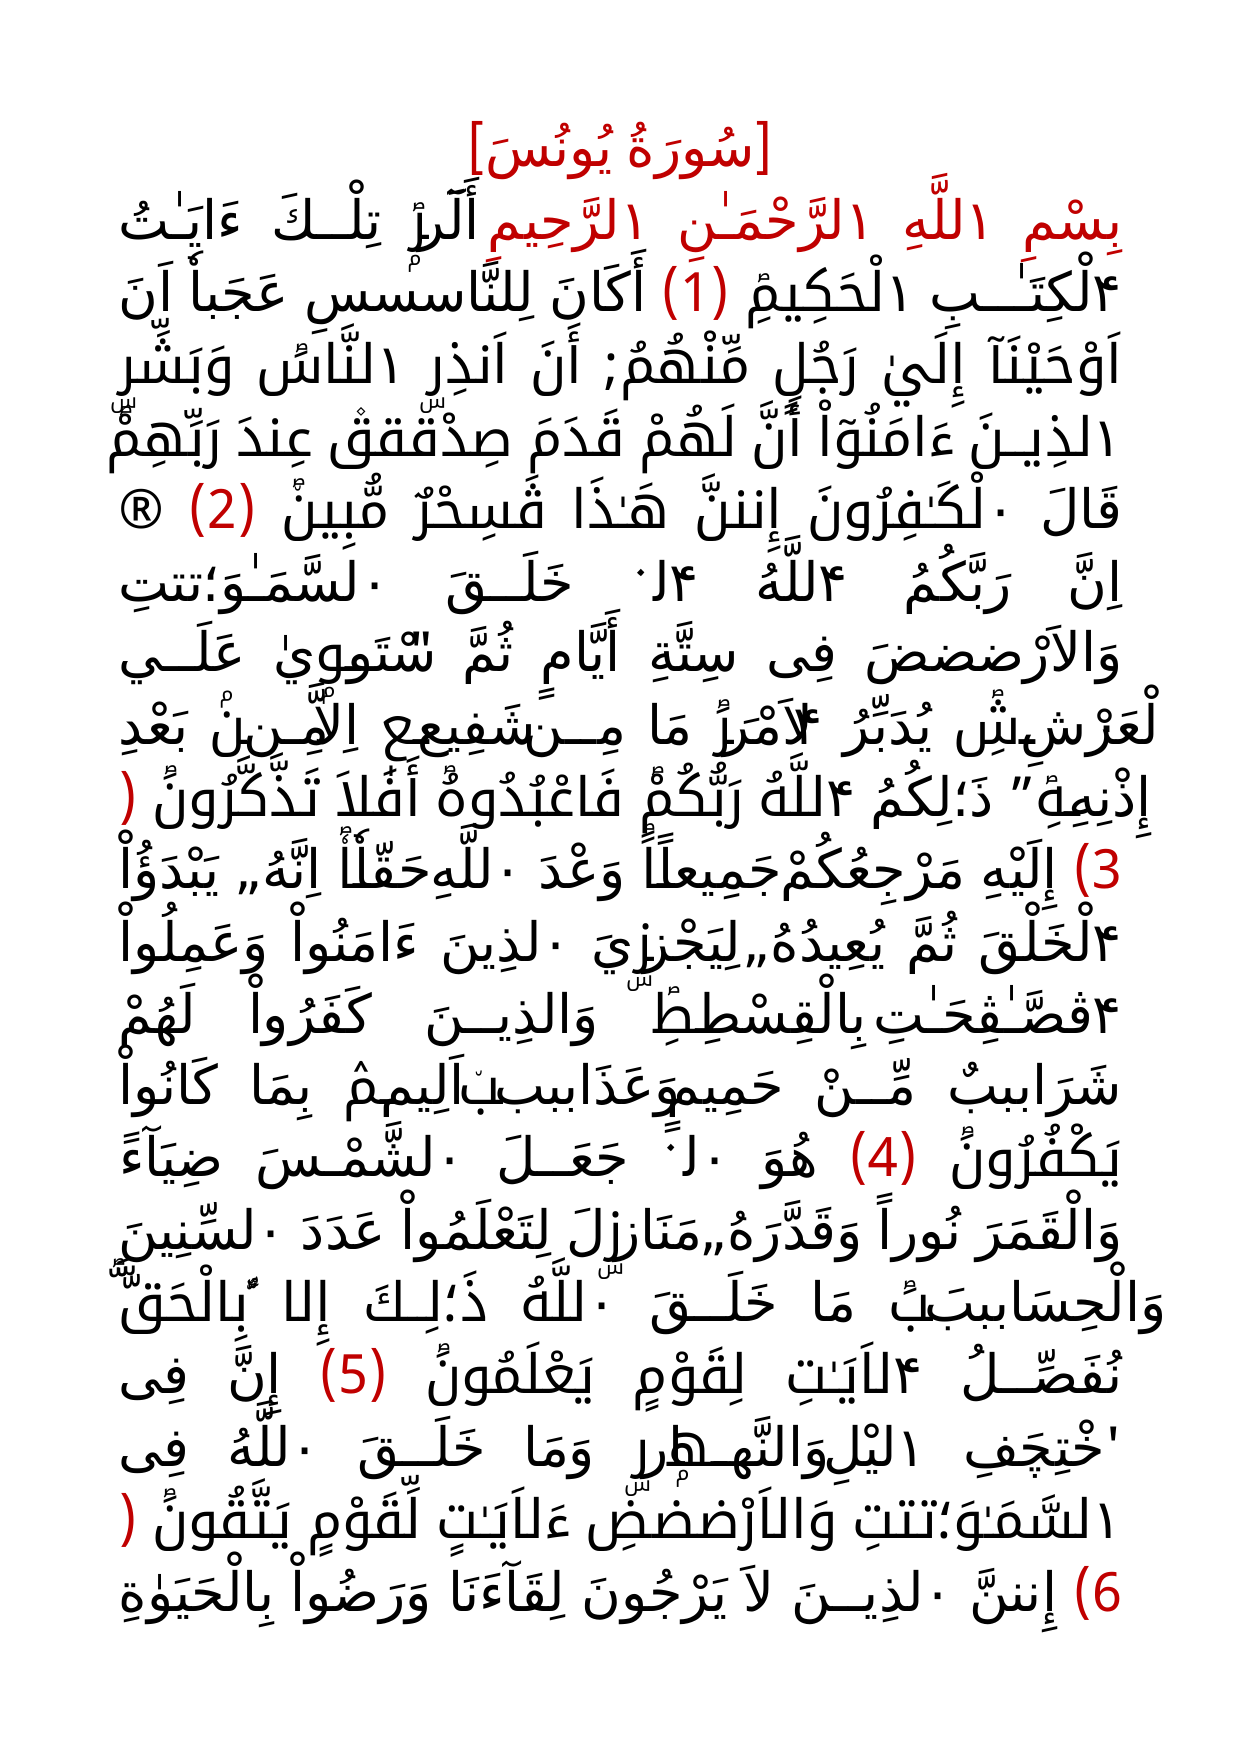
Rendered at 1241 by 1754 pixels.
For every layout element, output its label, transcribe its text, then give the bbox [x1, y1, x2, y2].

text بِسْمِ ۱للَّهِ ۱لرَّحْمَـٰنِ ۱لرَّحِيمِ أَلَٓرۭؐ تِلْــكَ ءَايَـٰتُ ۴لْكِتَـٰــبِ ۱لْحَكِيمِؐ (1) أَكَانَ لِلنَّاسسسِ عَجَباٗ اَنَ اَوْحَيْنَآ إِلَيٰ رَجُلٍ مِّنْهُمُ; أَنَ اَنذِرۣ ۱لنَّاسَؐ وَبَشِّرۣ ۱لذِيــنَ ءَامَنُوٓاْ أَنَّ لَهُمْ قَدَمَ صِدْققق۫ عِندَ رَبِّهِمْؐ قَالَ ۰لْكَـٰفِرُونَ إِنننَّ هَـٰذَا ڤَسِحْرٌ مُّبِين٘ؐ (2) ® اِنَّ رَبَّكُمُ ۴للَّهُ ۴ﻟ﮲ خَلَــقَ ۰لسَّمَـٰوَ؛تتتِ وَالاَرْضضضَ فِى سِتَّةِ أَيَّامٍ ثُمَّ "سْتَوۭيٰ عَلَــي ۰لْعَرْشِؐ يُدَبِّرُ ۴لاَمْرَؐ مَا مِــن شَفِيعٖ اِلاَّ مِـنۢ بَعْدِ إِذْنِهِؐ” ذَ؛لِكُمُ ۴للَّهُ رَبُّكُمْؐ فَاعْبُدُوهُؐ أَفَلاَ تَذَّكَّرُونَؐ (3) إِلَيْهِ مَرْجِعُكُمْ جَمِيعاًؐ وَعْدَ ۰للَّهِ حَقّاٗؐ اِنَّهُ„ يَبْدَؤُاْ ۴لْخَلْقَ ثُمَّ يُعِيدُهُ„ لِيَجْزۣيَ ۰لذِينَ ءَامَنُواْ وَعَمِلُواْ ۴ڤصَّـٰڤِحَـٰتِ بِالْقِسْطِؐ وَالذِيــنَ كَفَرُواْ لَهُمْ شَرَابببٌ مِّــنْ حَمِيمٍ وَعَذَاببب٘ اَلِيمٛ بِمَا كَانُواْ يَكْفُرُونَؐ (4) هُوَ ۰ﻟ﮲ جَعَــلَ ۰لشَّمْـسَ ضِيَآءً وَالْقَمَرَ نُوراً وَقَدَّرَهُ„ مَنَازۣلَ لِتَعْلَمُواْ عَدَدَ ۰لسِّنِينَ وَالْحِسَابببَؐ مَا خَلَــقَ ۰للَّهُ ذَ؛لِــكَ إِلاَّ بِالْحَقﱢّؐ نُفَصِّــلُ ۴لاَيَـٰتِ لِقَوْمٍ يَعْلَمُونَؐ (5) إِنَّ فِى 'خْتِچَفِ ۱ليْلِ وَالنَّهۭارۣ وَمَا خَلَــقَ ۰للَّهُ فِى ۱لسَّمَـٰوَ؛تتتِ وَالاَرْضضضِ ءَلاَيَـٰتٍ لِّقَوْمٍ يَتَّقُونَؐ (6) إِنننَّ ۰لذِيــنَ لاَ يَرْجُونَ لِقَآءَنَا وَرَضُواْ بِالْحَيَوٰةِ ۱لدُّنْيۭا وَاطْمَأَنُّواْ بِهَا وَالذِينَ هُمْ عَــنَ —ايَـٰتِنَا غَـٰفِلُونَ (7) ٱُوْلَئِــكَ مَأْوۭيٰهُمُ ۴لنَّارُ بِمَا كَانُواْ يَكْسِبُونَؐ (8) إِنَّ ۰لذِيــنَ ءَامَنُواْ وَعَمِلُواْ ۴ڤصَّـٰڤِحَـٰــتِ يَهْدِيهِمْ رَبُّهُم بِإِيمَـٰنِهِمْؐ تَجْرۣى مِــن تَحْتِهِمُ ۴لاَنْهَـٰرُ فِى جَنَّـٰــتِ ۱لنَّعِيمِؐ (9) دَعْوۭيٰهُمْ فِيهَا سُبْحَـٰنَــكَ ۰للَّهُمَّؐ وَتَحِيَّتُهُمْ فِيهَا سَچَمٌؐ وَءَاخِرُ دَعْوۭيٰهُمُ; أَنننۣ ۱لْحَمْدُ لِلهِ رَبببِّ ۱لْعَـٰلَمِينَؐ (10) © وَلَوْ يُعَجِّــلُ ۴للَّهُ لِلنَّاسسسِ ۱لشَّرَّ "سْتِعْجَالَهُم بِالْخَيْرۣ لَقُضِيَ إِلَيْهِمُ; أَجَلُهُمْؐ فَنَذَرُ ۴لذِيــنَ لاَ يَرْجُونَ لِقَآءَنَا فِى طُغْيَـٰنِــهِــمْ يَعْمَهُونَؐ (11) وَإِذَا مَسَّ ۰لِانسَـٰــنَ ۰لضُّرُّ دَعَانَا لِجَنۢبِهِ“ أَوْ قَاعِداٗ اَوْ قَآئِماًؐ فَلَمَّا كَشَفْنَا عَنْهُ ضُرَّهُ„ مَرَّ كَأَن لَّمْ يَدْعُنَآ إِلَيٰ ضُرٍّ مَّسَّهُؐ, كَذَ؛لِــكَ زُيِّــنَ لِلْمُسْرۣفِيــنَ مَا كَانُواْ يَعْمَلُونَؐ (12) وَلَقَدَ اَهْلَكْنَا ۰لْقُرُونَ مِــن قَـبْلِكُمْ لَمَّا ظَلَمُواْ وَجَآءَتْهُمْ رُسُلُهُم بِالْبَيِّنَـٰــتِؐ وَمَا كَانُواْ لِيُومِنُواْؐ كَذَ؛لِــكَ نَجْزۣى ۱لْقَوْمَ ۰ڤْمُجْرۣمِينَؐ (13) ثُمَّ جَعَلْنَـٰكُمْ خَلَئِفَ فِى ۱لاَرْضِ مِنۢ بَعْدِهِمْ لِنَنظُرَ كَيْفَ تَعْمَلُونَؐ (14) وَإِذَا تُتْلۭــيٰ عَلَيْهِمُ; ءَايَاتُنَا بَـيِّنَـٰــتٍ قَالَ ۰لذِيــنَ لاَ يَرْجُونَ لِقَآءَنَا "يــتِ بِقُرْءَانٖ غَيْرۣ هَـٰذَآ أَوْ بَدِّلْهُؐ قُــلْ مَا يَكُونُ لِــيَ أَنُ ۷بَدِّلَهُ„ مِــن تِلْقَآءِىْ نَفْسِيَؐ إِنَ اَتَّبِعُ إِلاَّ مَا يُوحۭــيٰٓ إِلَيَّؐ إِنِّــيَ أَخَافُ إِنننْ عَصَيْــتُ رَبِّى عَذَابببَ يَوْمٖ عَظِيمٍؐ (15) قُل لَّوْ شَآءَ ۰للَّهُ مَا تَلَوْتُهُ„ عَلَيْكُمْ وَلآَ أَدْرۭيٰكُم بِهِؐ” فَقَدْ لَبِثْــتُ فِيكُمْ عُمُراً مِّــن قَـبْلِهِؐ“ أَفَــلاَ تَعْقِلُونَؐ (16) فَمَــنَ اَظْلَمُ مِمَّنِ 'فْتَرۭيٰ عَلَــي ۰للَّهِ كَذِباٗ اَوْ كَذَّبببَ بِـَٔايَـٰتِهِؐ“ إِنَّهُ„ لاَ يُفْلِحُ ۴ڤْمُجْرۣمُونَؐ (17) وَيَعْبُدُونَ مِن دُونِ ۱للَّهِ مَا لاَ يَضُرُّهُمْ وَلاَ يَنفَعُهُمْ وَيَقُولُونَ هَـٰٓؤُلآَءِ شُفَعَـٰٓؤُنَا عِندَ ۰للَّهِؐ قُلَ اَتُنَبِّـُٔونَ ۰للَّهَ بِمَا لاَ يَعْلَمُ فِى ۱لسَّمَـٰوَ؛تِ وَلاَ فِى ۱لاَرْضضضِؐ سُبْحَـٰنَهُ„ وَتَعَـٰلۭيٰ عَمَّا يُشْرۣكُونَؐ (18) ® وَمَا كَانَ ۰لنَّاسسسُ إِلٓاَّ ٱُمَّةً وَ؛حِدَةً فَاخْتَلَفُواْؐ وَلَوْلاَ كَلِمَةٌ سَبَقَتْ مِن رَّبِّكَ لَقُضِيَ بَيْنَهُمْ فِيمَا فِيهِ يَخْتَلِفُونَؐ (19) وَيَقُولُونَ لَوْلآَ ٱُنزۣلَ عَلَيْهِ ءَايَةٌ مِّن رَّبِّهِؐ” فَقُـلِ اِنَّمَا ۰لْغَيْــبُ لِلهِؐ فَانتَظِرُوٓاْؐ إِنِّى مَعَكُم مِّنَ ۰لْمُنتَظِرۣينَؐ (20) وَإِذَآ أَذَقْنَا ۰لنَّاسَ رَحْمَةً مِّـنۢ بَعْدِ ضَرَّآءَ مَسَّتْهُمُ; إِذَا لَهُم مَّكْرٌ فِىٓ ءَايَاتِنَاؐ قُـلِ ۱للَّهُ أَسْرَعُ مَكْراٗؐ اِنَّ رُسُلَنَا يَكْتُبُونَ مَا تَمْكُرُونَؐ (21) هُوَ ۰ﻟ﮲ يُسَيِّرُكُمْ فِى ۱لْبَرّۣ وَاڤْبَحْرۣؐ حَتَّيٰٓ إِذَا كُنتُمْ فِى ۱لْفُلْــكِ وَجَرَيْــنَ بِهِم بِـرۣيحٍ طَيِّبَةٍ وَفَرۣحُواْ بِهَا جَآءَتْهَا رۣيح٘ عَاصِفٌ وَجَآءَهُمُ ۴لْمَوْجُ مِــن كُــلّۣ مَكَانٍ وَظَنُّوٓاْ أَنَّهُمُ; ٱُحِيطَ بِهِمْ دَعَوُاْ ۴للَّهَ مُخْلِصِيــنَ لَهُ ۴لدِّيــنَ لَـــئِـنَ اَنجَيْتَنَا مِــنْ هَـٰذِهِ” لَنَكُونَنَّ مِنَ ۰لشَّـٰكِرۣينَؐ (22) فَلَمَّآ أَنجۭيٰهُمُ; إِذَا هُمْ يَبْغُونَ فِى ۱لاَرْضِ بِغَيْرۣ ۱لْحَــقّۣؐ يَـٰٓأَيُّهَا ۰لنَّاسُ إِنَّمَا بَغْيُكُمْ عَلَــيٰٓ أَنفُسِكُمؐ مَّتَـٰعُ ۴لْحَيَوٰةِ ۱لدُّنْيۭاؐ ثُمَّ إِلَيْنَا مَرْجِعُكُمْ فَنُنَبِّيؖكُم بِمَا كُنتُمْ تَعْمَلُونَؐ (23) إِنَّمَا مَثَــلُ ۴لْحَيَوٰةِ ۱لدُّنْيۭا كَمَآءٖ اَنزَلْنَـٰهُ مِنَ ۰لسَّمَآءِ فَاخْتَلَطَؐ بِهِ” نَبَاتُ ۴لاَرْضضضِ مِمَّا يَاكُــلُ ۴لنَّاسُ وَالاَنْعَـٰمُؐ حَتَّيٰٓ إِذَآ أَخَذَتتتِ ۱لاَرْضُ زُخْرُفَهَا وَازَّيَّنَــتْ وَظَــنَّ أَهْلُهَآ أَنَّهُمْ قَـٰدِرُونَ عَلَيْهَآ أَتۭيٰهَآ أَمْرُنَا لَيْلٗا اَوْ نَهَاراً فَجَعَلْنَـٰهَا حَصِيداً كَأَن لَّمْ تَغْــنَ بِالاَمْسِؐ كَذَ؛لِــكَ نُفَصِّــلُ ۴لاَيَـٰــتِ لِقَوْمٍ يَتَفَكَّرُونَؐ (24) وَاللَّهُ يَدْعُوٓاْ إِلَيٰ دۭارۣ ۱لسَّچَمِ وَيَهْدِى مَـنْ يَّشَآءُ ﹹلَيٰ صِرَ؛طٍ مُّسْتَقِيــمٍؐ (25) ¤ لِّلذِيــنَ أَحْسَنُواْ ۴لْحُسْنۭيٰ وَزۣيَادَةٌؐ وَلاَ يَرْهَقُ وُجُوهَهُمْ قَتَرٌ وَلاَ ذِلَّة٘ؐ ۷وْلَئِــكَ أَصْحَـٰبُ ۴لْجَنَّةِؐ هُمْ فِيهَا خَـٰلِدُونَؐ (26) وَالذِيــنَ كَسَبُواْ ۴لسَّيِّـَٔاتتتِ جَزَآءُ سَيِّيؕةٙ بِمِثْلِهَــا وَتَرْهَقُهُمْ ذِلَّةٌ مَّا لَهُم مِّــنَ ۰للَّهِ مِــنْ عَاصِمٍ كَأَنَّمَآ ٱُغْشِيَــتْ وُجُوهُهُمْ قِطَعاً مِّــنَ ۰ليْــلۣ مُظْلِماٗؐ ۷وْلَئِــكَ أَصْحَـٰــبُ ۴لنّۭارۣ هُمْ فِيهَا خَـٰلِدُونَؐ (27) وَيَوْمَ نَحْشُرُهُمْ جَمِيعاً ثُمَّ نَقُولُ لِلذِيــنَ أَشْرَكُواْ مَكَانَكُمُ; أَنتُمْ وَشُرَكَآؤُكُمْ فَزَيَّلْنَا بَيْنَهُمْؐ وَقَالَ شُرَكَآؤُهُم مَّا كُنتُمُ; إِيَّانَا تَعْبُدُونَؐ (28) فَكَفۭيٰ بِاللَّهِ شَهِيداَۢ بَيْنَنَا وَبَيْنَكُمُ; إِن كُنَّا عَنْ عِبَادَتِكُمْ لَغَـٰفِلِينَؐ (29) هُنَالِــكَ تَبْلُواْ كُلُّ نَفْــسٍ مَّـآ أَسْلَفَتْؐ وَرُدُّوٓاْ إِلَــي ۰للَّهِ مَوْلۭيٰهُمُ ۴لْحَقﱢّؐ وَضَــلَّ عَنْهُم مَّا كَانُواْ يَفْتَرُونَؐ (30) قُلْ مَنْ يَّرْزُقُكُم مِّــنَ ۰لسَّمَآءِ وَالاَرْضضضِؐ أَمَّنْ يَّمْلِــكُ ۴لسَّمْعَ وَالاَبْصَـٰرَ وَمَــنْ يُّخْرۣجُ ۴لْحَيَّ مِــنَ ۰لْمَيِّــتِ وَيُخْرۣجُ ۴لْمَيِّــتَ مِــنَ ۰لْحَيِّ وَمَـنْ يُّدَبِّرُ ۴لاَمْرَؐ فَسَيَقُولُونَ ۰للَّهُؐ فَقُـلَ اَفَلاَ تَتَّقُونَؐ (31) فَذَ؛لِكُمُ ۴للَّهُ رَبُّكُمُ ۴لْحَقُّؐ فَمَاذَا بَعْدَ ۰لْحَقِّ إِلاَّ ۰لضَّچَلُؐ فَأَنّۭــيٰ تُصْرَفُونَؐ (32) كَذَ؛لِــكَ حَقَّــتْ كَلِمَـٰــتُ رَبِّكَ عَلَي ۰لذِيــنَ فَسَقُوٓاْ أَنَّهُمْ لاَ يُومِنُونَؐ (33) قُلْ هَلْ مِن شُرَكَآئِكُم مَّنْ يَّبْدَؤُاْ ۴لْخَلْقَ ثُمَّ يُعِيدُهُؐ, قُـلِ ۱للَّهُ يَبْدَؤُاْ ۴لْخَلْــقَ ثُمَّ يُعِيدُهُؐ, فَأَنّۭيٰ تُوفَكُونَؐ (34) قُلْ هَلْ مِن شُرَكَآئِكُم مَّـنْ يَّهْدِىٓ إِلَي ۰لْحَـقﱢّؐ قُـلِ ۱للَّهُ يَهْدِى ڤِڤْحَــقّۣؐ أَفَمَـنْ يَّهْدِﻯٓ إِلَــي ۰لْحَقِّ أَحَقُّ أَنْ يُّتَّبَعَ أَمَّن لاَّ يَهَدِّځٓ إِلٓاَّ أَنْ يُّهْدۭيٰؐ فَمَا لَكُمْؐ كَيْفَ تَحْكُمُونَؐ (35) وَمَا يَتَّبِعُ أَكْثَرُهُمُ; إِلاَّ ظَنّاٗؐ اِنَّ ۰لظَّــنَّ لاَ يُغْنِى مِنَ ۰لْحَقِّ شَيْــٔاٗؐ اِنننَّ ۰للَّهَ عَلِيمٛ بِمَا يَفْعَلُونَؐ (36) ® وَمَا كَانننَ هَـٰذَا ۰لْقُرْءَانُ أَنننْ يُّـفْتَرۭيٰ مِن دُونِ ۱للَّهِؐ وَچَكِــن تَصْدِيــقَ ۰ﻟـذِى بَيْنَ يَدَيْهِ وَتَفْصِيلَ ۰لْكِتَـٰبِ لاَ رَيْــبَ فِيهِ مِن رَّبِّ ۱لْعَـٰلَمِينَؐ (37) أَمْ يَقُولُونَ "فْتَرۭيٰهُؐ قُلْ فَاتُواْ بِسُورَةٍ مِّثْلِهِؐ” وَادْعُواْ مَـنِ 'سْتَطَعْتُم مِّن دُونِ ۱للَّهِ إِننن كُنتُمْ صَـٰدِقِينَؐ (38) بَلْ كَذَّبُواْ بِمَا لَمْ يُحِيطُواْ بِعِلْمِهِ” وَلَمَّا يَاتِهِمْ تَاوۣيلُهُؐ, كَذَ؛لِــكَ كَذَّبببَ ۰لذِيــنَ مِـن قَبْلِهِمْؐ فَانظُرْ كَيْفَ كَانَ عَـٰقِبَةُ ۴لظَّـٰلِمِينَؐ (39) وَمِنْهُم مَّنْ يُّومِنُ بِهِ” وَمِنْهُم مَّن لاَّ يُومِنُ بِهِؐ” وَرَبُّــكَ أَعْلَمُ بِالْمُفْسِدِينَؐ (40) وَإِن كَذَّبُوكككَ فَقُـل لِّى عَمَلِى وَلَكُمْ عَمَلُكُمُ; أَنتُم بَرۣيٓــُٔونَ مِمَّآ أَعْمَلُ وَأَنَا بَرۣىٓءٌ مِّمَّا تَعْمَلُونَؐ (41) وَمِنْهُم مَّنْ يَّسْتَمِعُونَ إِلَيْكَؐ أَفَأَنــتَ تُسْمِعُ ۴لصُّمَّ وَلَوْ كَانُواْ لاَ يَعْقِلُونَؐ (42) وَمِنْهُم مَّنْ يَّنظُرُ إِلَيْــكَؐ أَفَأَنتَ تَهْدِى ۱لْعُمْيَ وَلَوْ كَانُواْ لاَ يُبْصِرُونَؐ (43) إِنننَّ ۰للَّهَ لاَ يَظْلِمُ ۴لنَّاسَ شَيْـٔاًؐ وَچَكِــنَّ ۰لنَّاسسسَ أَنفُسَهُمْ يَظْلِمُونَؐ (44) وَيَوْمَ نَحْشُرُهُمْ كَأَن لَّمْ يَلْبَثُوٓاْ إِلاَّ سَاعَةً مِّــنَ ۰لنَّهۭارۣ يَتَعَارَفُونَ بَيْنَهُمْؐ قَدْ خَسِرَ ۰لذِيــنَ كَذَّبُواْ بِلِقَآءِ ۱للَّهِ وَمَا كَانُواْ مُهْتَدِينَؐ (45) وَإِمَّا نُرۣيَنَّــكَ بَعْضَ ۰ﻟ﮲ نَعِدُهُمُ; أَوْ نَتَوَفَّيَنَّــكَ فَإِلَيْنَا مَرْجِعُهُمْؐ ثُمَّ ۰للَّهُ شَهِيد٘ عَلَــيٰ مَا يَفْعَلُونَؐ (46) وَلِكُــلّۣ ٱُمَّــةٍ رَّسُولٌؐ فَإِذَا جَآءَ رَسُولُهُمْ قُضِــيَ بَــيْـنَهُم بِالْقِسْطِ وَهُمْ لاَ يُظْلَمُونَؐ (47) وَيَقُولُونَ مَتۭــيٰ هَـٰذَا ۰لْوَعْدُ إِن كُنتُمْ صَـٰدِقِينَؐ (48) © قُــل لٓاَّ أَمْلِكُ لِنَفْسِى ضَرّاً وَلاَ نَفْعاٗ اِلاَّ مَا شَآءَ ۰للَّهُؐ لِكُــلّۣ ٱُمَّـةٖ اَجَل٘ؐ اِذَا جَآءَ اجَلُهُمْ فَلاَ يَسْتَـٰخِرُونَ سَاعَةًؐ وَلاَ يَسْتَقْدِمُونَؐ (49) قُلَ اَرَ×يْتُمُ; إِنَ اَتۭيٰكُمْ عَذَابُهُ„ بَيَـٰتاٗ اَوْ نَهَاراً مَّاذَا يَسْتَعْجِـلُ مِنْهُ ۴ڤْمُجْرۣمُونَؐ (50) أَثُمَّ إِذَا مَا وَقَعَ ءَامَنتُم بِهِؐ“ ءَاچَنَ وَقَدْ كُنتُم بِهِ” تَسْتَعْجِلُونَؐ (51) ثُمَّ قِيلَ لِلذِيــنَ ظَلَمُواْ ذُوقُواْ عَذَابَ ۰لْخُلْدِؐ هَلْ تُجْزَوْنَ إِلاَّ بِمَا كُنتُمْ تَكْسِبُونَؐ (52) وَيَسْتَنۢبِـُٔونَــكَ أَحَقّﹲ هُوَؐ قُلِ اِى وَرَبِّيَ إِنَّهُ„ لَحَقٌّ وَمَآ أَنتُم بِمُعْجِزۣينَؐ (53) وَلَوَ اَنَّ لِكُلِّ نَفْــسٍ ظَلَمَتْ مَا فِى ۱لاَرْضِ لاَفْتَدَتْ بِهِؐ” وَأَسَرُّواْ ۴لنَّدَامَةَ لَمَّا رَأَوُاْ ۴لْعَذَابَ وَقُضِيَ بَيْنَهُم بِالْقِسْطِ وَهُمْ لاَ يُظْلَمُونَؐ (54) أَلآَ إِنننَّ لِلهِ مَا فِى ۱لسَّمَـٰوَ؛تِ وَالاَرْضضضِؐ أَلآَ إِنَّ وَعْدَ ۰للَّهِ حَقٌّؐ وَچَكِنَّ أَكْثَرَهُمْ لاَ يَعْلَمُونَؐ (55) هُوَ يُحْىِ” وَيُمِيــتُؐ وَإِلَيْهِ تُرْجَعُونَؐ (56) يَـٰٓأَيُّهَا ۰لنَّاسسسُ قَدْ جَآءَتْكُم مَّوْعِظَةٌ مِّن رَّبِّكُمْ وَشِفَآءٌ لِّمَا فِى ۱لصُّدُورۣ وَهُديً وَرَحْمَةٌ لِّلْمُومِنِينَؐ (57) قُلْ بِفَضْلِ ۱للَّهِ وَبِرَحْمَتِهِ” فَبِذَ؛لِــكَ فَلْيَفْرَحُواْؐ هُوَ خَيْرٌ مِّمَّا يَجْمَعُونَؐ (58) قُلَ اَرَ×يْتُم مَّآ أَنزَلَ ۰للَّهُ لَكُم مِّن رّۣزْقٍ فَجَعَلْتُم مِّنْهُ حَرَاماً وَحَچَلًؐا قُــلَ —آللَّهُ أَذِنَ لَكُمُ; أَمْ عَلَــي ۰للَّهِ تَفْتَرُونَؐ (59) وَمَا ظَــنُّ ۴لذِيــنَ يَـفْتَرُونَ عَلَــي ۰للَّهِ ۱لْكَذِبَ يَوْمَ ۰لْقِيَـٰمَةِؐ إِنننَّ ۰للَّهَ لَذُو فَضْــل۫ عَلَــي ۰لنَّاسِؐ وَچَكِــنَّ أَكْثَرَهُمْ لاَ يَشْكُرُونَؐ (60) ® وَمَا تَكُونُ فِى شَأْنٍ وَمَا تَتْلُواْ مِنْهُ مِن قُرْءَانٍ وَلاَ تَعْمَلُونَ مِــنْ عَمَــل۫ اِلاَّ كُنَّا عَلَيْكُمْ شُهُوداٗ اِذْ تُفِيضُونَ فِيهِؐ وَمَا يَعْزُبُ عَن رَّبِّــكَ مِــن مِّثْقَالِ ذَرَّةٍ فِى ۱لاَرْضِ وَلاَ فِى ۱لسَّمَآءِؐ وَلآَ أَصْغَرَ مِــن ذَ؛لِــكَ وَلآَ أَكْبَرَ إِلاَّ فِى كِتَـٰــبٍ مُّبِينٖؐ (61) اَلآَ إِنَّ أَوْلِيَآءَ ۰للَّهِ لاَ خَوْف٘ عَلَيْهِمْ وَلاَ هُمْ يَحْزَنُونَؐ (62) ۰لذِيــنَ ءَامَنُواْ وَكَانُواْ يَتَّقُونَ (63) لَهُمُ ۴لْبُشْرۭيٰ فِى ۱لْحَيَوٰةِ ۱لدُّنْيۭا وَفِى ۱لاَخِرَةِؐ لاَ تَبْدِيـلَ لِكَلِمَـٰــتِ ۱للَّهِؐ ذَ؛لِكَ هُوَ ۰لْفَوْزُ ۴لْعَظِيمُؐ (64) وَلاَ يُحْزۣنــكَ قَوْلُهُمُؐ; إِنَّ ۰لْعِزَّةَ لِلهِ جَمِيعاٗؐ هُوَ ۰لسَّمِيعُ ۴لْعَلِيمُؐ (65) أَلآَ إِنننَّ لِلهِ مَـن فِى ۱لسَّمَـٰوَ؛تتتِ وَمَـن فِى ۱لاَرْضِؐ وَمَا يَتَّبِعُ ۴لذِيــنَ يَدْعُونَ مِن دُونِ ۱للَّهِ شُرَكَآءَؐ اۭنْ يَّتَّبِعُونَ إِلاَّ ۰لظَّنَّؐ وَإِنْ هُمُ; إِلاَّ يَخْرُصُونَؐ (66) هُوَ ۰ﻟ﮲ جَعَــلَ لَكُمُ ۴ليْـلَ لِتَسْكُنُواْ فِيهِ وَالنَّهَارَ مُبْصِراٗؐ اِنَّ فِى ذَ؛لِــكَ ءَلاَيَـٰــتٍ لِّقَوْمٍ يَسْمَعُونَؐ (67) قَالُواْ èتَّخَذَ ۰للَّهُ وَلَداًؐ سُبْحَـٰنَهُؐ, هُوَ ۰لْغَنِيُّؐ لَهُ„ مَا فِى ۱لسَّمَـٰوَ؛تِ وَمَا فِى ۱لاَرْضِؐ إِنْ عِندَكُم مِّــن سُلْطَـٰــنٙ بِهَـٰذَآؐ أَتَقُولُونَ عَلَــي ۰للَّهِ مَا لاَ تَعْلَمُونَؐ (68) قُـلِ اِنَّ ۰لذِينَ يَفْتَرُونَ عَلَــي ۰للَّهِ ۱لْكَذِبببَ لاَ يُفْڤِحُونَؐ (69) مَتَـٰعٌ فِى ۱لدُّنْيۭاؐ ثُمَّ إِلَيْنَا مَرْجِعُهُمْ ثُمَّ نُذِيقُهُمُ ۴لْعَذَابببَ ۰لشَّدِيدَ بِمَا كَانُواْ يَكْفُرُونَؐ (70) ¥ وَاتْــلُ عَلَيْهِمْ نَبَأَ نُوحٖ اِذْ قَالَ لِقَوْمِهِ” يَـٰقَوْمِ إِننن كَانَ كَبُرَ عَلَيْكُم مَّقَامِى وَتَذْكِيرۣى بِـَٔايَـٰــتِ ۱للَّهِ فَعَلَــي ۰للَّهِ تَوَكَّلْــتُؐ فَأَجْمِعُوٓاْ أَمْرَكُمْ وَشُرَكَآءَكُمْؐ ثُمَّ لاَ يَكُــنَ اَمْرُكُمْ عَلَيْكُمْ غُمَّةًؐ ثُمَّ "قْضُوٓاْ إِلَيَّ وَلاَ تُنظِرُونِؐ (71) فَإِن تَوَلَّيْتُمْ فَمَا سَأَلْتُكُم مِّنَ اَجْرٖؐ اِنَ اَجْرۣيَ إِلاَّ عَلَــي ۰للَّهِؐ وَٱُمِرْتتتُ أَنَ اَكُونَ مِــنَ ۰لْمُسْلِمِينَؐ (72) فَكَذَّبُوهُ فَنَجَّيْنَـٰهُ وَمَــن مَّعَهُ„ فِى ۱لْفُلْكِ وَجَعَلْنَـٰهُمْ خَلَئِفَؐ وَأَغْرَقْنَا ۰لذِيــنَ كَذَّبُواْ بِـَٔايَـٰتِنَــاؐ فَانظُرْ كَيْفَ كَانَ عَـٰقِبَةُ ۴لْمُنذَرۣينَؐ (73) ثُمَّ بَعَثْنَا مِنۢ بَعْدِهِ” رُسُلٗا اِلَيٰ قَوْمِهِمْ فَجَآءُوهُم بِالْبَيِّنَـٰــتِ فَمَا كَانُواْ لِيُومِنُواْ بِمَا كَذَّبُواْ بِهِ” مِــن قَبْــلُؐ كَذَ؛لِــكَ نَطْبَعُ عَلَيٰ قُلُوبِ ۱لْمُعْتَدِينَؐ (74) ثُمَّ بَعَثْنَا مِـنۢ بَعْدِهِم مُّوسۭيٰ وَهَـٰرُونَ إِلَيٰ فِرْعَوْنَ وَمَلْاَئِهِ” بِـَٔايَـٰتِنَا فَاسْتَكْبَرُواْ وَكَانُواْ قَوْماً مُّجْرۣمِينَؐ (75) فَلَمَّا جَآءَهُمُ ۴لْحَـقُّ مِـنْ عِندِنَا قَالُوٓاْ إِنننَّ هَـٰذَا ڤَسِحْرٌ مُّبِينٌؐ (76) قَالَ مُوسۭــيٰٓ أَتَقُولُونَ ڤِڤْحَــقّۣ لَمَّا جَآءَكُمُؐ; أَسِحْر٘ هَـٰذَاؐ وَلاَ يُفْلِحُ ۴ڤسَّـٰحِرُونَؐ (77) قَالُوٓاْ أَجِيؔتَنَا لِتَلْفِتَنَا عَمَّا وَجَدْنَا عَلَيْهِ ءَابَآءَنَا وَتَكُونَ لَكُمَا ۰لْكِبْرۣيَآءُ فِى ۱لاَرْضِ وَمَا نَحْــنُ لَكُمَا بِمُومِنِينَؐ (78) وَقَالَ فِرْعَوْنُ èيتُونِى بِكُلِّ سَـٰحِر۫ عَلِيمٍؐ (79) فَلَمَّا جَآءَ ۰ڤسَّحَرَةُ قَالَ لَهُم مُّوسۭيٰٓ أَلْقُواْ مَآ أَنتُم مُّلْقُونَؐ (80) فَلَمَّآ أَلْقَوْاْ قَالَ مُوسۭــيٰ مَا جِيؔتُم بِهِ ۱ڤسِّحْرُؐ إِنننَّ ۰للَّهَ سَيُبْطِلُهُؐ; إِنننَّ ۰للَّهَ لاَ يُصْلِحُ عَمَــلَ ۰لْمُفْسِدِينَؐ (81) وَيُحِــقُّ ۴للَّهُ ۴لْحَـقَّ بِكَلِمَـٰتِهِ” وَلَوْ كَرۣهَ ۰ڤْمُجْرۣمُونَؐ (82) [118, 189, 1122, 1633]
subtitle [سُورَةُ يُونُسَ] [118, 118, 1122, 189]
